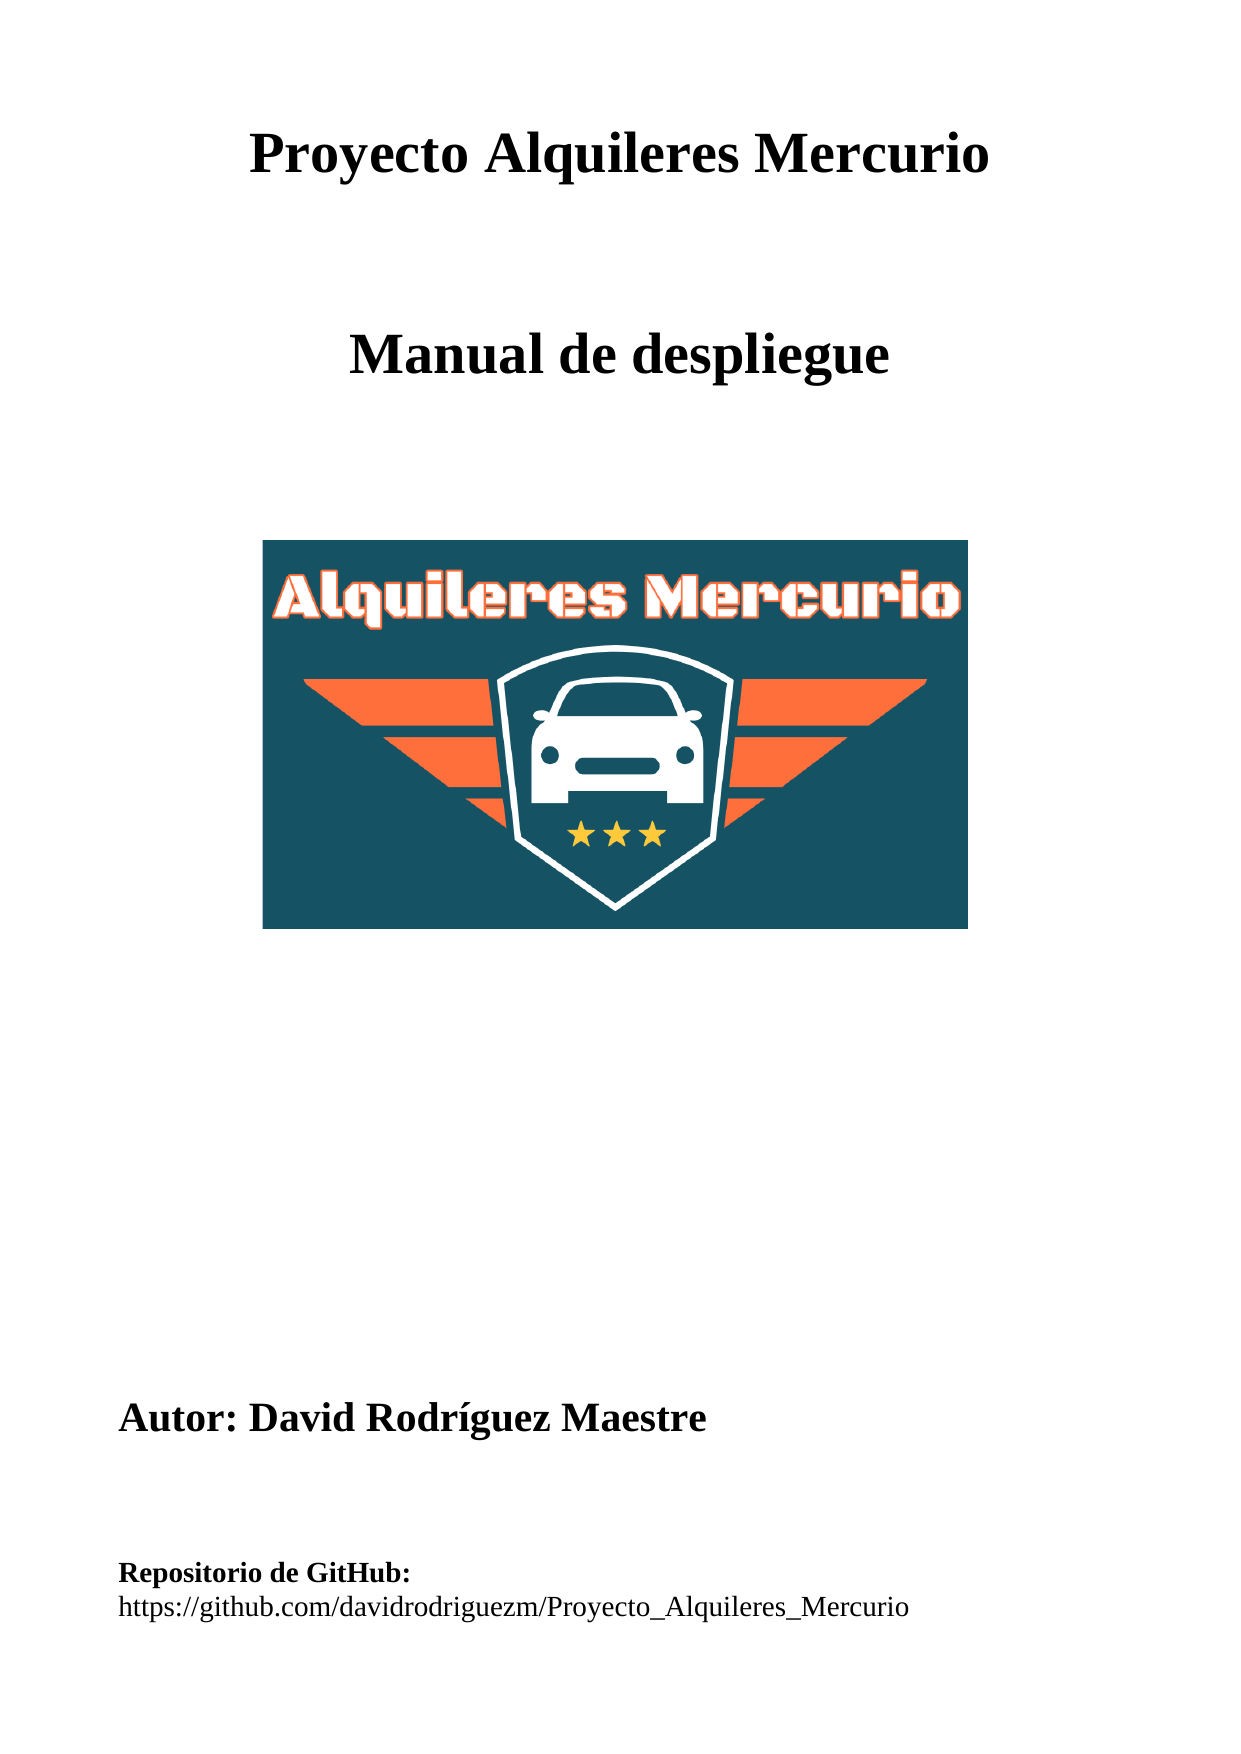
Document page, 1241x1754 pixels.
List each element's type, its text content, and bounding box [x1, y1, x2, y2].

text Repositorio de GitHub: https://github.com/davidrodriguezm/Proyecto_Alquileres_Mercurio [118, 1556, 1122, 1623]
text Manual de despliegue [118, 319, 1122, 386]
picture [262, 540, 968, 929]
text Proyecto Alquileres Mercurio [118, 118, 1122, 185]
text Autor: David Rodríguez Maestre [118, 1393, 1122, 1441]
